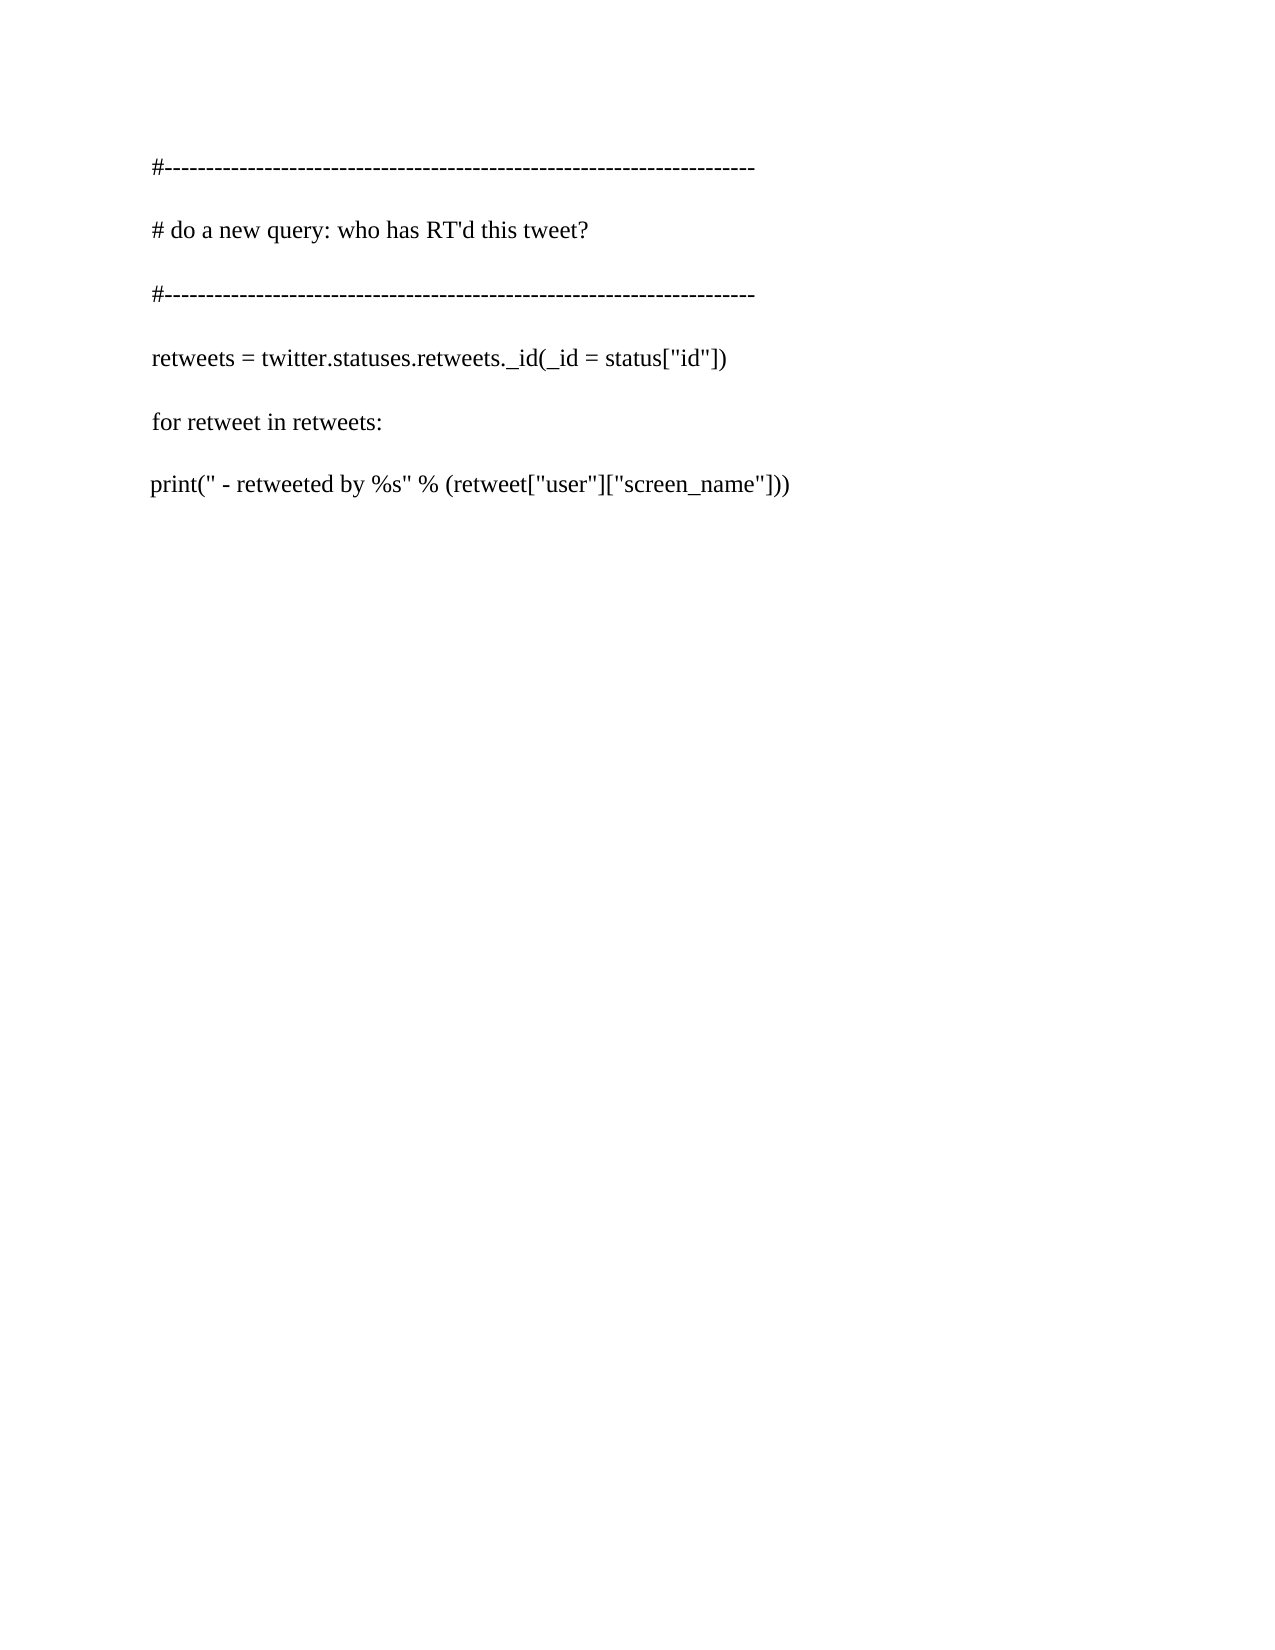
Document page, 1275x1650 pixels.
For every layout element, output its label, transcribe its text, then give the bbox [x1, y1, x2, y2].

table_cell [150, 309, 763, 341]
table_cell [150, 437, 391, 469]
table_cell [150, 246, 596, 277]
table_header for retweet in retweets: [150, 405, 391, 437]
table_header #----------------------------------------------------------------------- [150, 278, 763, 309]
table_cell [150, 182, 763, 214]
table_header #----------------------------------------------------------------------- [150, 150, 763, 182]
table_cell [150, 373, 735, 405]
text print(" - retweeted by %s" % (retweet["user"]["screen_name"])) [150, 469, 1125, 497]
table_header # do a new query: who has RT'd this tweet? [150, 214, 596, 246]
table_header retweets = twitter.statuses.retweets._id(_id = status["id"]) [150, 341, 735, 373]
